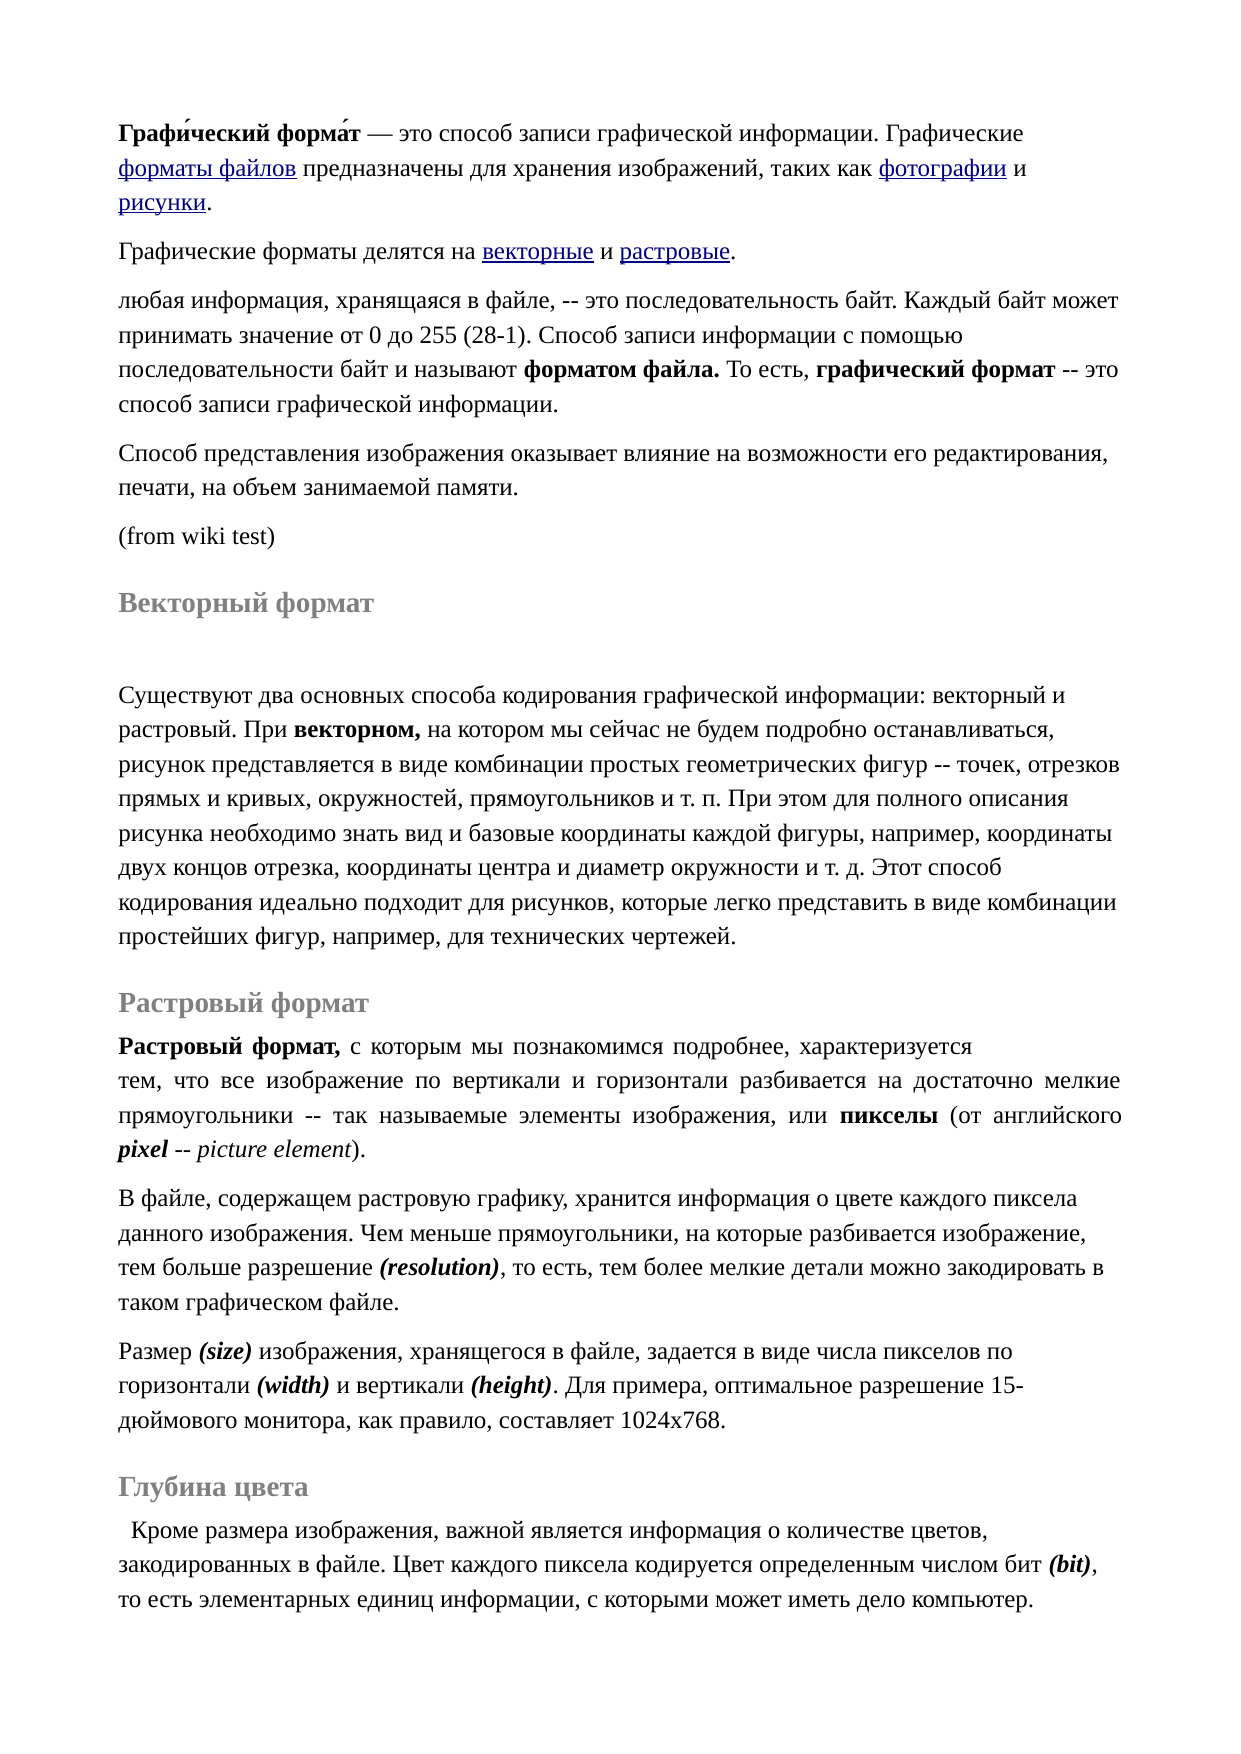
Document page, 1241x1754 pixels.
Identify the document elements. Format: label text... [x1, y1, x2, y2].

text Способ представления изображения оказывает влияние на возможности его редактирования, печати, на объем занимаемой памяти. [118, 438, 1122, 501]
subtitle Векторный формат [118, 585, 1122, 618]
text Существуют два основных способа кодирования графической информации: векторный и растровый. При векторном, на котором мы сейчас не будем подробно останавливаться, рисунок представляется в виде комбинации простых геометрических фигур -- точек, отрезков прямых и кривых, окружностей, прямоугольников и т. п. При этом для полного описания рисунка необходимо знать вид и базовые координаты каждой фигуры, например, координаты двух концов отрезка, координаты центра и диаметр окружности и т. д. Этот способ кодирования идеально подходит для рисунков, которые легко представить в виде комбинации простейших фигур, например, для технических чертежей. [118, 680, 1122, 950]
text В файле, содержащем растровую графику, хранится информация о цвете каждого пиксела данного изображения. Чем меньше прямоугольники, на которые разбивается изображение, тем больше разрешение (resolution), то есть, тем более мелкие детали можно закодировать в таком графическом файле. [118, 1183, 1122, 1316]
text Графические форматы делятся на векторные и растровые. [118, 236, 1122, 265]
text Графи́ческий форма́т — это способ записи графической информации. Графические форматы файлов предназначены для хранения изображений, таких как фотографии и рисунки. [118, 118, 1122, 216]
text Растровый формат, с которым мы познакомимся подробнее, характеризуется тем, что все изображение по вертикали и горизонтали разбивается на достаточно мелкие прямоугольники -- так называемые элементы изображения, или пикселы (от английского pixel -- picture element). [118, 1031, 1122, 1163]
text Кроме размера изображения, важной является информация о количестве цветов, закодированных в файле. Цвет каждого пиксела кодируется определенным числом бит (bit), то есть элементарных единиц информации, с которыми может иметь дело компьютер. [118, 1515, 1122, 1612]
text (from wiki test) [118, 521, 1122, 550]
subtitle Глубина цвета [118, 1469, 1122, 1502]
text Размер (size) изображения, хранящегося в файле, задается в виде числа пикселов по горизонтали (width) и вертикали (height). Для примера, оптимальное разрешение 15-дюймового монитора, как правило, составляет 1024x768. [118, 1336, 1122, 1434]
subtitle Растровый формат [118, 985, 1122, 1018]
text любая информация, хранящаяся в файле, -- это последовательность байт. Каждый байт может принимать значение от 0 до 255 (28-1). Способ записи информации с помощью последовательности байт и называют форматом файла. То есть, графический формат -- это способ записи графической информации. [118, 285, 1122, 417]
